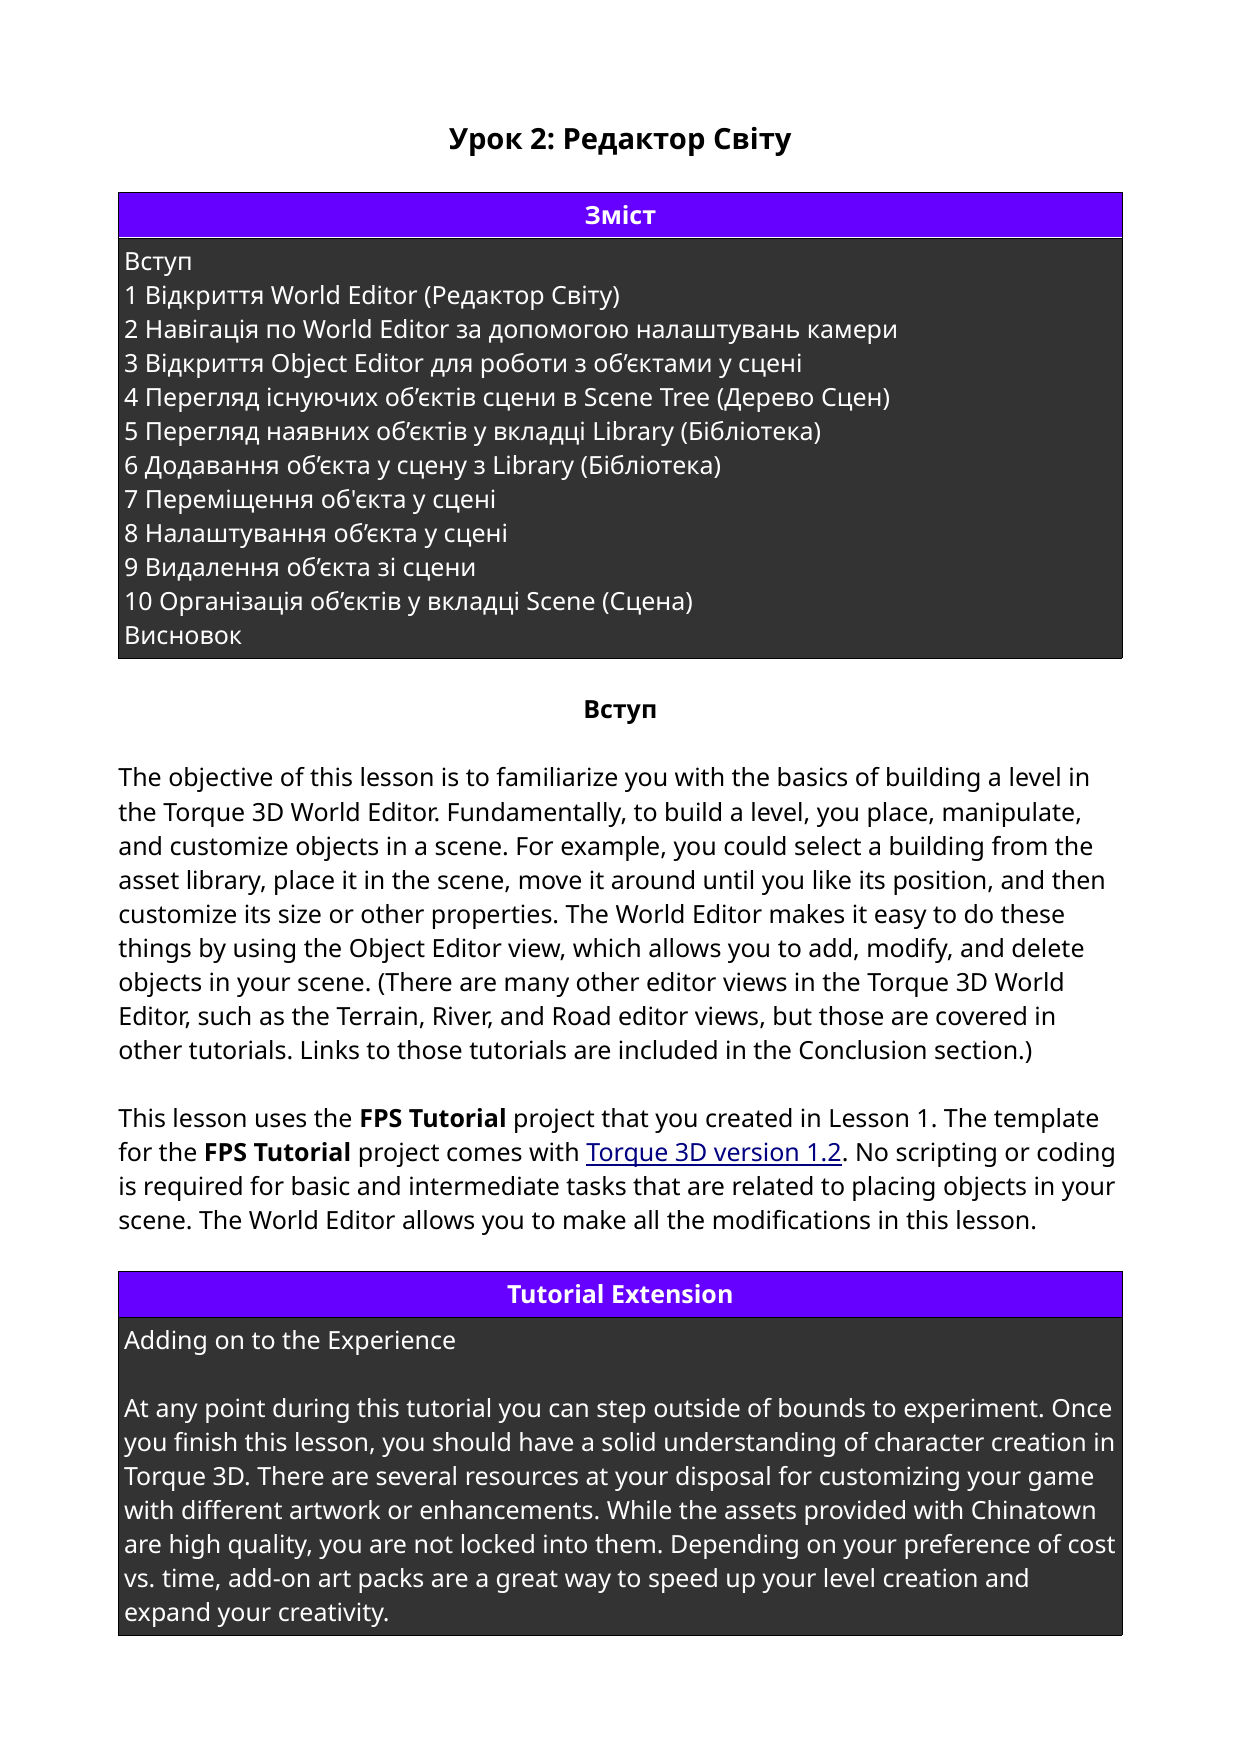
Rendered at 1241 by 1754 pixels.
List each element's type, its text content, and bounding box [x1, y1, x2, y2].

text Урок 2: Редактор Світу [118, 118, 1122, 158]
text The objective of this lesson is to familiarize you with the basics of building a level in the Torque 3D World Editor. Fundamentally, to build a level, you place, manipulate, and customize objects in a scene. For example, you could select a building from the asset library, place it in the scene, move it around until you like its position, and then customize its size or other properties. The World Editor makes it easy to do these things by using the Object Editor view, which allows you to add, modify, and delete objects in your scene. (There are many other editor views in the Torque 3D World Editor, such as the Terrain, River, and Road editor views, but those are covered in other tutorials. Links to those tutorials are included in the Conclusion section.) [118, 760, 1122, 1067]
table_header Зміст [119, 193, 1122, 237]
table_cell Вступ 1 Відкриття World Editor (Редактор Світу) 2 Навігація по World Editor за допомогою налаштувань камери 3 Відкриття Object Editor для роботи з об’єктами у сцені 4 Перегляд існуючих об’єктів сцени в Scene Tree (Дерево Сцен) 5 Перегляд наявних об’єктів у вкладці Library (Бібліотека) 6 Додавання об’єкта у сцену з Library (Бібліотека) 7 Переміщення об'єкта у сцені 8 Налаштування об’єкта у сцені 9 Видалення об’єкта зі сцени 10 Організація об’єктів у вкладці Scene (Сцена) Висновок [119, 239, 1122, 658]
table_cell Adding on to the Experience At any point during this tutorial you can step outside of bounds to experiment. Once you finish this lesson, you should have a solid understanding of character creation in Torque 3D. There are several resources at your disposal for customizing your game with different artwork or enhancements. While the assets provided with Chinatown are high quality, you are not locked into them. Depending on your preference of cost vs. time, add-on art packs are a great way to speed up your level creation and expand your creativity. [119, 1318, 1122, 1635]
text This lesson uses the FPS Tutorial project that you created in Lesson 1. The template for the FPS Tutorial project comes with Torque 3D version 1.2. No scripting or coding is required for basic and intermediate tasks that are related to placing objects in your scene. The World Editor allows you to make all the modifications in this lesson. [118, 1101, 1122, 1237]
table_header Tutorial Extension [119, 1272, 1122, 1317]
text Вступ [118, 692, 1122, 726]
